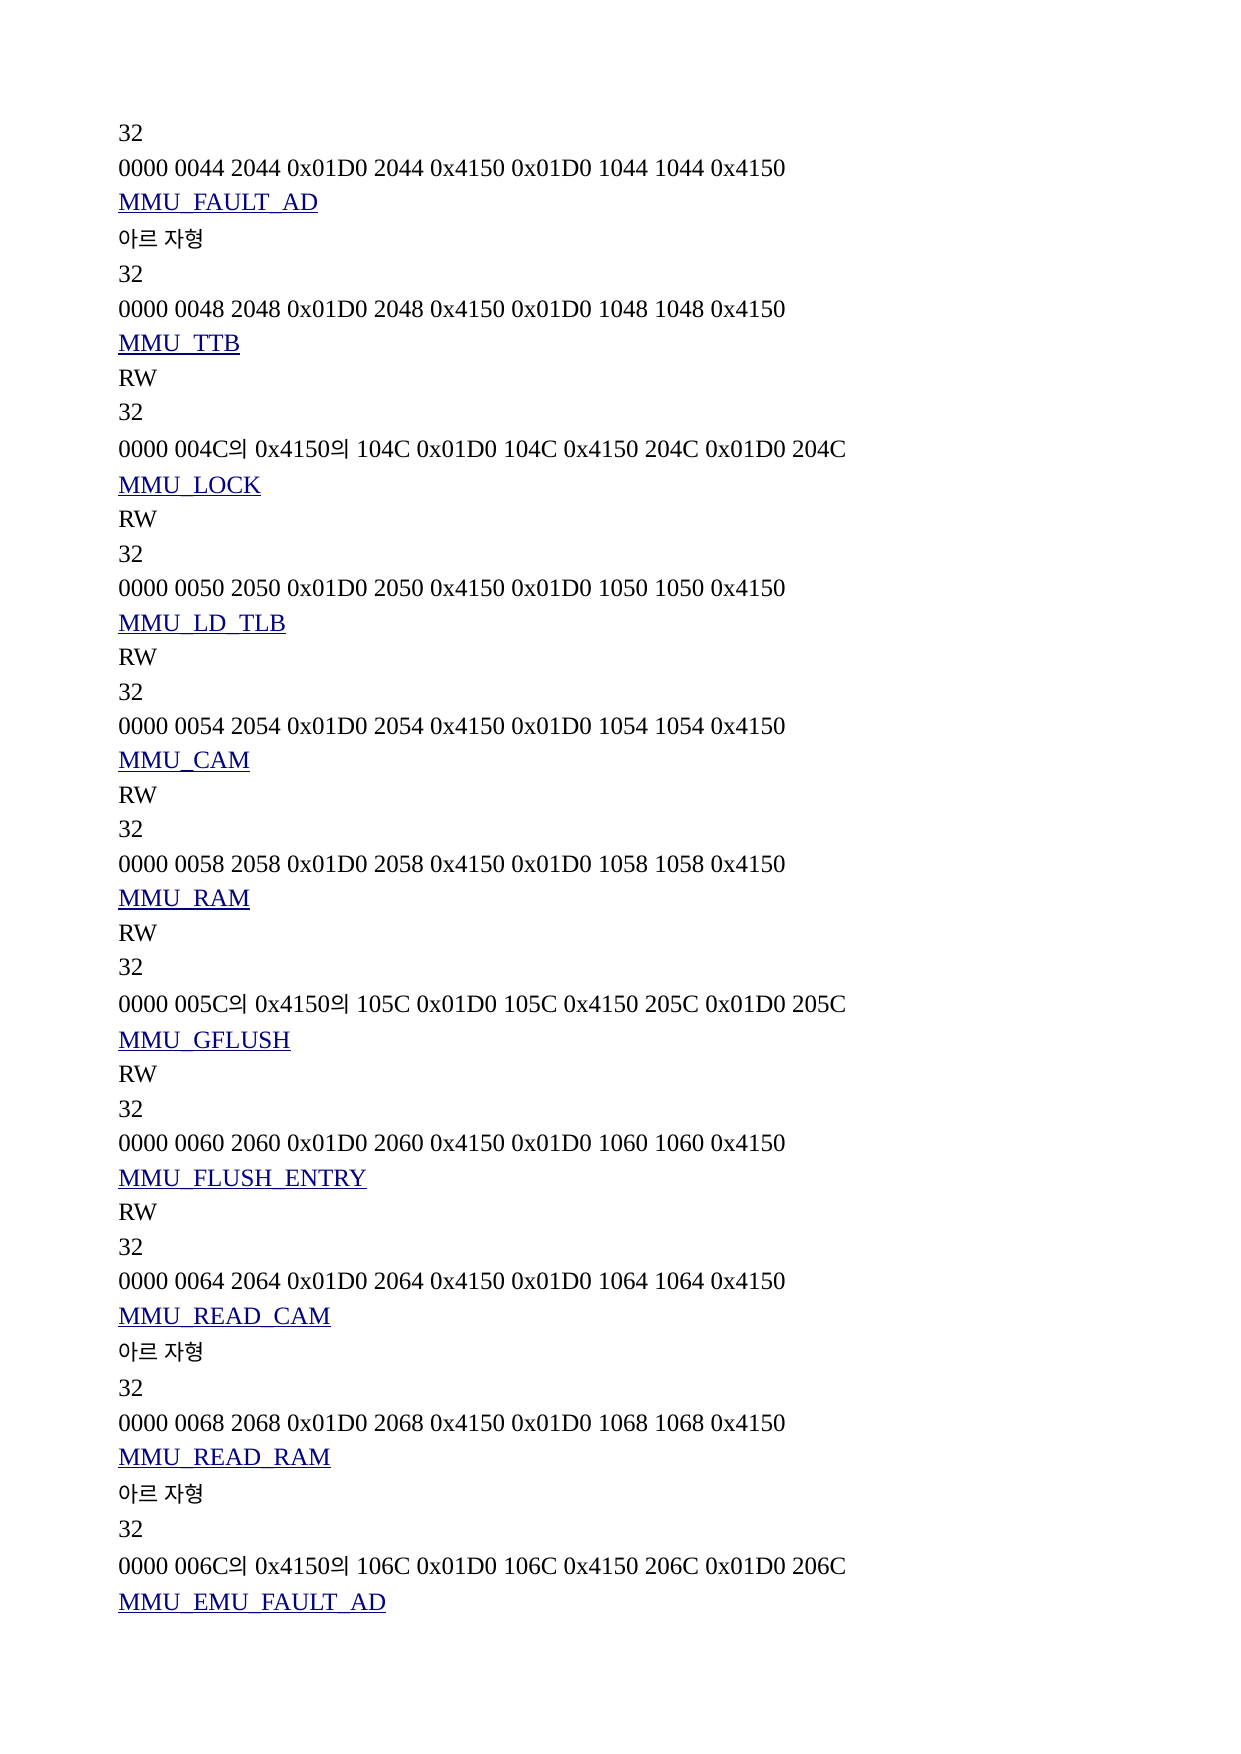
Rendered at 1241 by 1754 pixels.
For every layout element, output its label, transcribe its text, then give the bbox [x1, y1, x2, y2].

text 32 [118, 118, 1122, 147]
text RW [118, 642, 1122, 671]
text 아르 자형 [118, 222, 1122, 253]
text RW [118, 363, 1122, 392]
text RW [118, 1197, 1122, 1226]
text 32 [118, 677, 1122, 705]
text 32 [118, 259, 1122, 288]
text MMU_RAM [118, 883, 1122, 912]
text 32 [118, 952, 1122, 981]
text 32 [118, 397, 1122, 426]
text 0000 0068 2068 0x01D0 2068 0x4150 0x01D0 1068 1068 0x4150 [118, 1408, 1122, 1436]
text MMU_READ_CAM [118, 1301, 1122, 1329]
text MMU_LOCK [118, 470, 1122, 498]
text 0000 0054 2054 0x01D0 2054 0x4150 0x01D0 1054 1054 0x4150 [118, 711, 1122, 740]
text MMU_TTB [118, 328, 1122, 357]
text 0000 0048 2048 0x01D0 2048 0x4150 0x01D0 1048 1048 0x4150 [118, 294, 1122, 323]
text MMU_FAULT_AD [118, 187, 1122, 216]
text MMU_CAM [118, 746, 1122, 774]
text 0000 005C의 0x4150의 105C 0x01D0 105C 0x4150 205C 0x01D0 205C [118, 987, 1122, 1019]
text RW [118, 504, 1122, 533]
text 0000 0060 2060 0x01D0 2060 0x4150 0x01D0 1060 1060 0x4150 [118, 1128, 1122, 1157]
text 32 [118, 1094, 1122, 1123]
text MMU_GFLUSH [118, 1025, 1122, 1054]
text 0000 0044 2044 0x01D0 2044 0x4150 0x01D0 1044 1044 0x4150 [118, 153, 1122, 181]
text RW [118, 1059, 1122, 1088]
text 0000 0064 2064 0x01D0 2064 0x4150 0x01D0 1064 1064 0x4150 [118, 1266, 1122, 1295]
text RW [118, 780, 1122, 809]
text 0000 004C의 0x4150의 104C 0x01D0 104C 0x4150 204C 0x01D0 204C [118, 432, 1122, 463]
text 0000 0050 2050 0x01D0 2050 0x4150 0x01D0 1050 1050 0x4150 [118, 573, 1122, 602]
text RW [118, 918, 1122, 947]
text 32 [118, 814, 1122, 843]
text 32 [118, 1514, 1122, 1543]
text 32 [118, 539, 1122, 567]
text 0000 006C의 0x4150의 106C 0x01D0 106C 0x4150 206C 0x01D0 206C [118, 1549, 1122, 1581]
text 32 [118, 1373, 1122, 1402]
text 아르 자형 [118, 1477, 1122, 1508]
text 32 [118, 1232, 1122, 1261]
text 0000 0058 2058 0x01D0 2058 0x4150 0x01D0 1058 1058 0x4150 [118, 849, 1122, 878]
text MMU_LD_TLB [118, 608, 1122, 636]
text MMU_FLUSH_ENTRY [118, 1163, 1122, 1192]
text MMU_READ_RAM [118, 1442, 1122, 1471]
text MMU_EMU_FAULT_AD [118, 1587, 1122, 1616]
text 아르 자형 [118, 1335, 1122, 1367]
